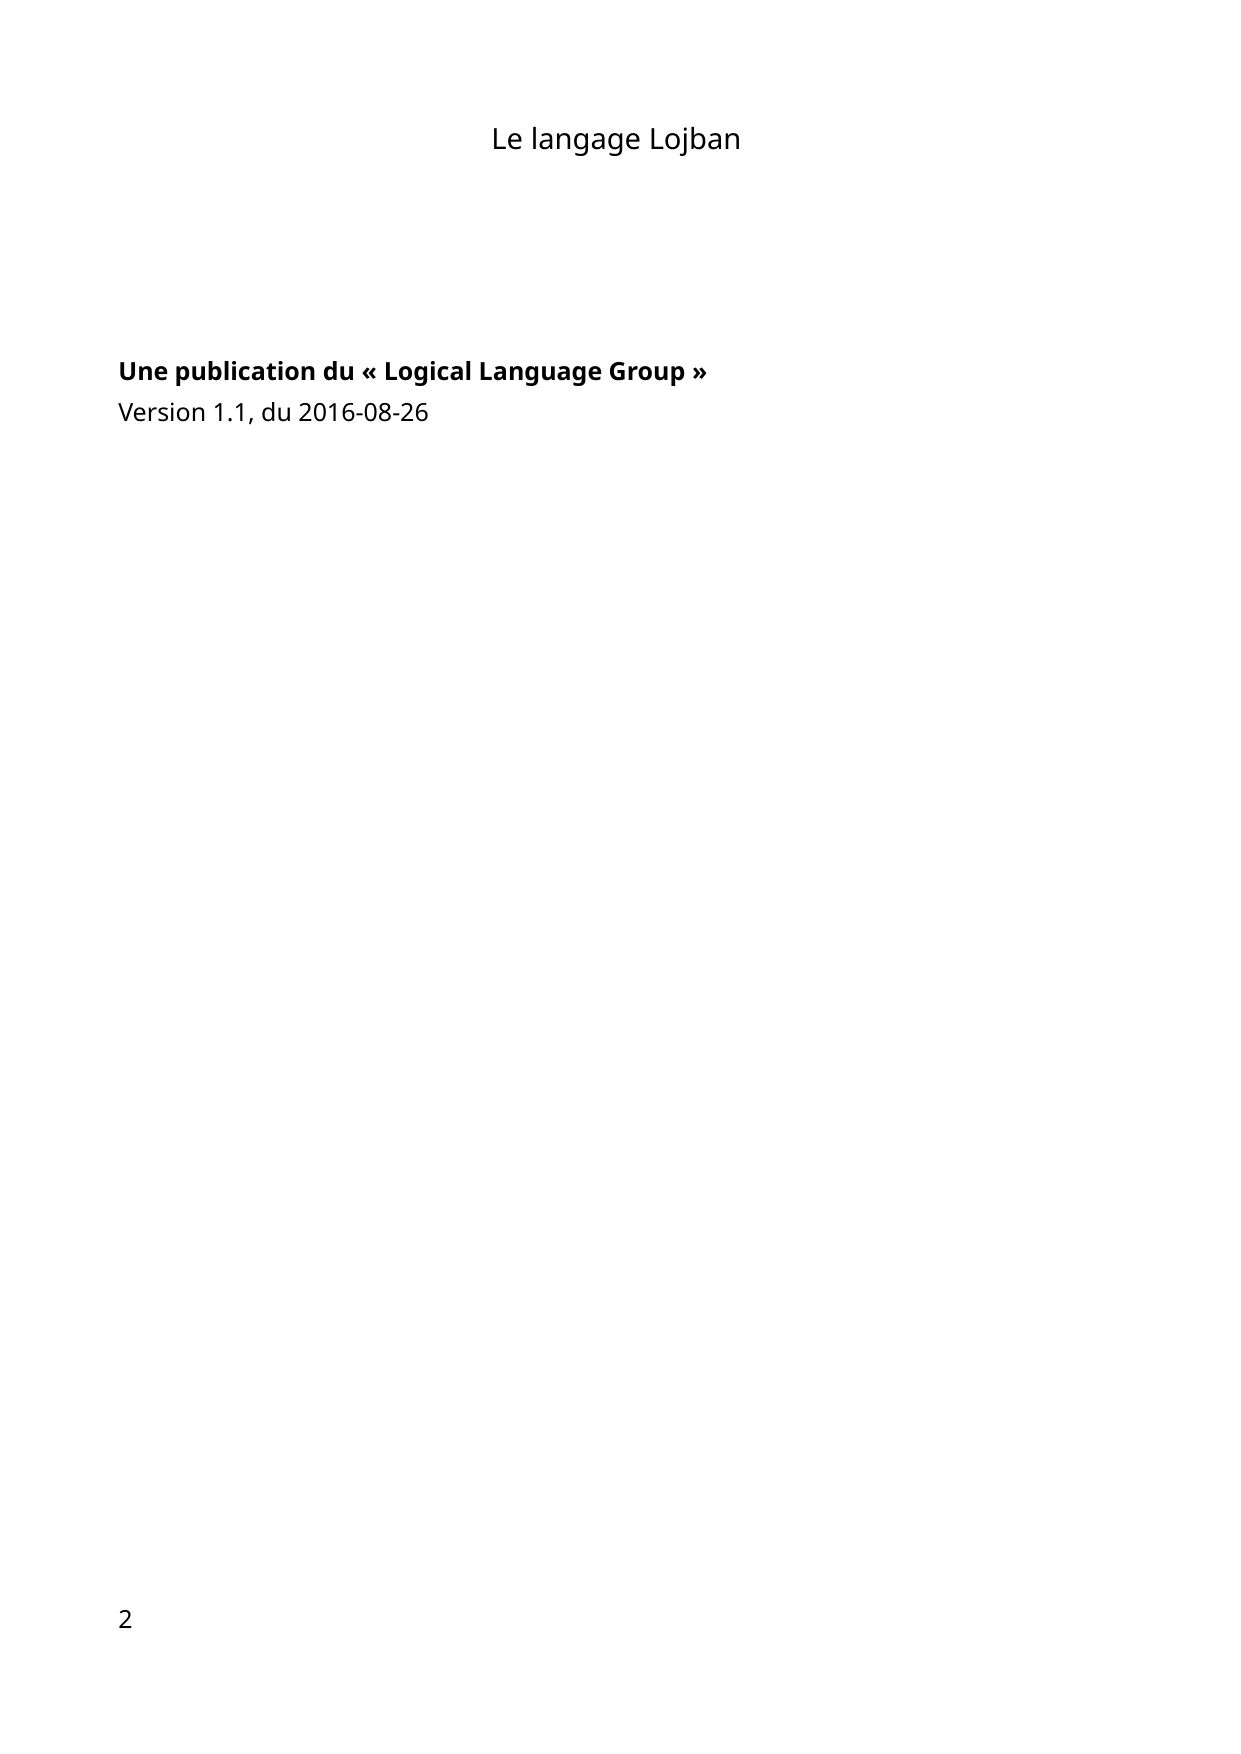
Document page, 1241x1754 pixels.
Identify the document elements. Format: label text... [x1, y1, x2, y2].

text Une publication du « Logical Language Group » Version 1.1, du 2016-08-26 [118, 353, 1122, 428]
